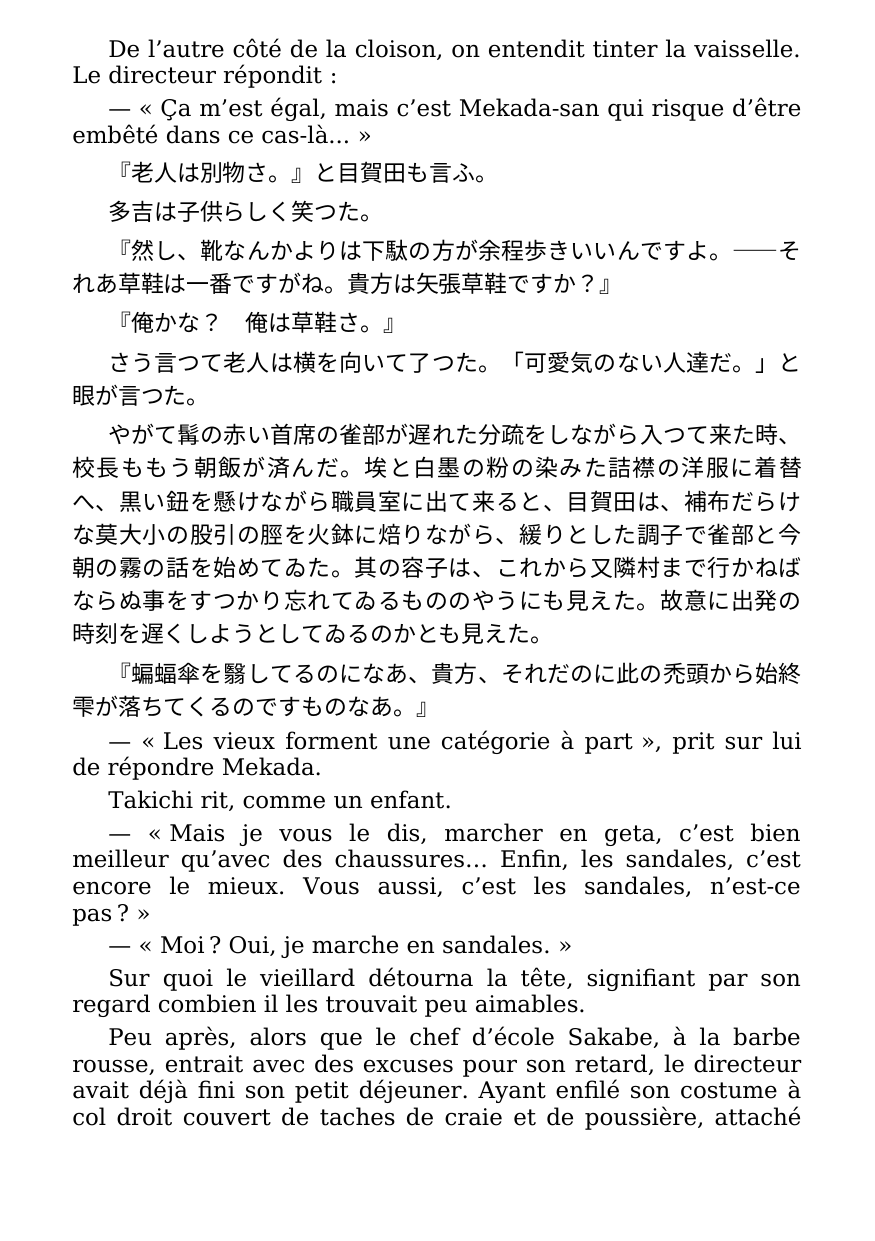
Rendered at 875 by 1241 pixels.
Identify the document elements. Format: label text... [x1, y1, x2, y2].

text Sur quoi le vieillard détourna la tête, signifiant par son regard combien il les trouvait peu aimables. [72, 965, 802, 1018]
text — « Moi ? Oui, je marche en sandales. » [72, 932, 802, 959]
text — « Les vieux forment une catégorie à part », prit sur lui de répondre Mekada. [72, 728, 802, 781]
text 『然し、靴なんかよりは下駄の方が余程歩きいいんですよ。――それあ草鞋は一番ですがね。貴方は矢張草鞋ですか？』 [72, 233, 802, 299]
text 『俺かな？ 俺は草鞋さ。』 [72, 305, 802, 338]
text Takichi rit, comme un enfant. [72, 787, 802, 814]
text 『老人は別物さ。』と目賀田も言ふ。 [72, 154, 802, 188]
text 多吉は子供らしく笑つた。 [72, 194, 802, 227]
text さう言つて老人は横を向いて了つた。「可愛気のない人達だ。」と眼が言つた。 [72, 344, 802, 411]
text Peu après, alors que le chef d’école Sakabe, à la barbe rousse, entrait avec des excuses pour son retard, le directeur avait déjà fini son petit déjeuner. Ayant enfilé son costume à col droit couvert de taches de craie et de poussière, attaché [72, 1024, 802, 1131]
text やがて髯の赤い首席の雀部が遅れた分疏をしながら入つて来た時、校長ももう朝飯が済んだ。埃と白墨の粉の染みた詰襟の洋服に着替へ、黒い鈕を懸けながら職員室に出て来ると、目賀田は、補布だらけな莫大小の股引の脛を火鉢に焙りながら、緩りとした調子で雀部と今朝の霧の話を始めてゐた。其の容子は、これから又隣村まで行かねばならぬ事をすつかり忘れてゐるもののやうにも見えた。故意に出発の時刻を遅くしようとしてゐるのかとも見えた。 [72, 417, 802, 649]
text — « Mais je vous le dis, marcher en geta, c’est bien meilleur qu’avec des chaussures… Enfin, les sandales, c’est encore le mieux. Vous aussi, c’est les sandales, n’est-ce pas ? » [72, 820, 802, 926]
text — « Ça m’est égal, mais c’est Mekada-san qui risque d’être embêté dans ce cas-là... » [72, 95, 802, 149]
text De l’autre côté de la cloison, on entendit tinter la vaisselle. Le directeur répondit : [72, 36, 802, 89]
text 『蝙蝠傘を翳してるのになあ、貴方、それだのに此の禿頭から始終雫が落ちてくるのですものなあ。』 [72, 655, 802, 722]
